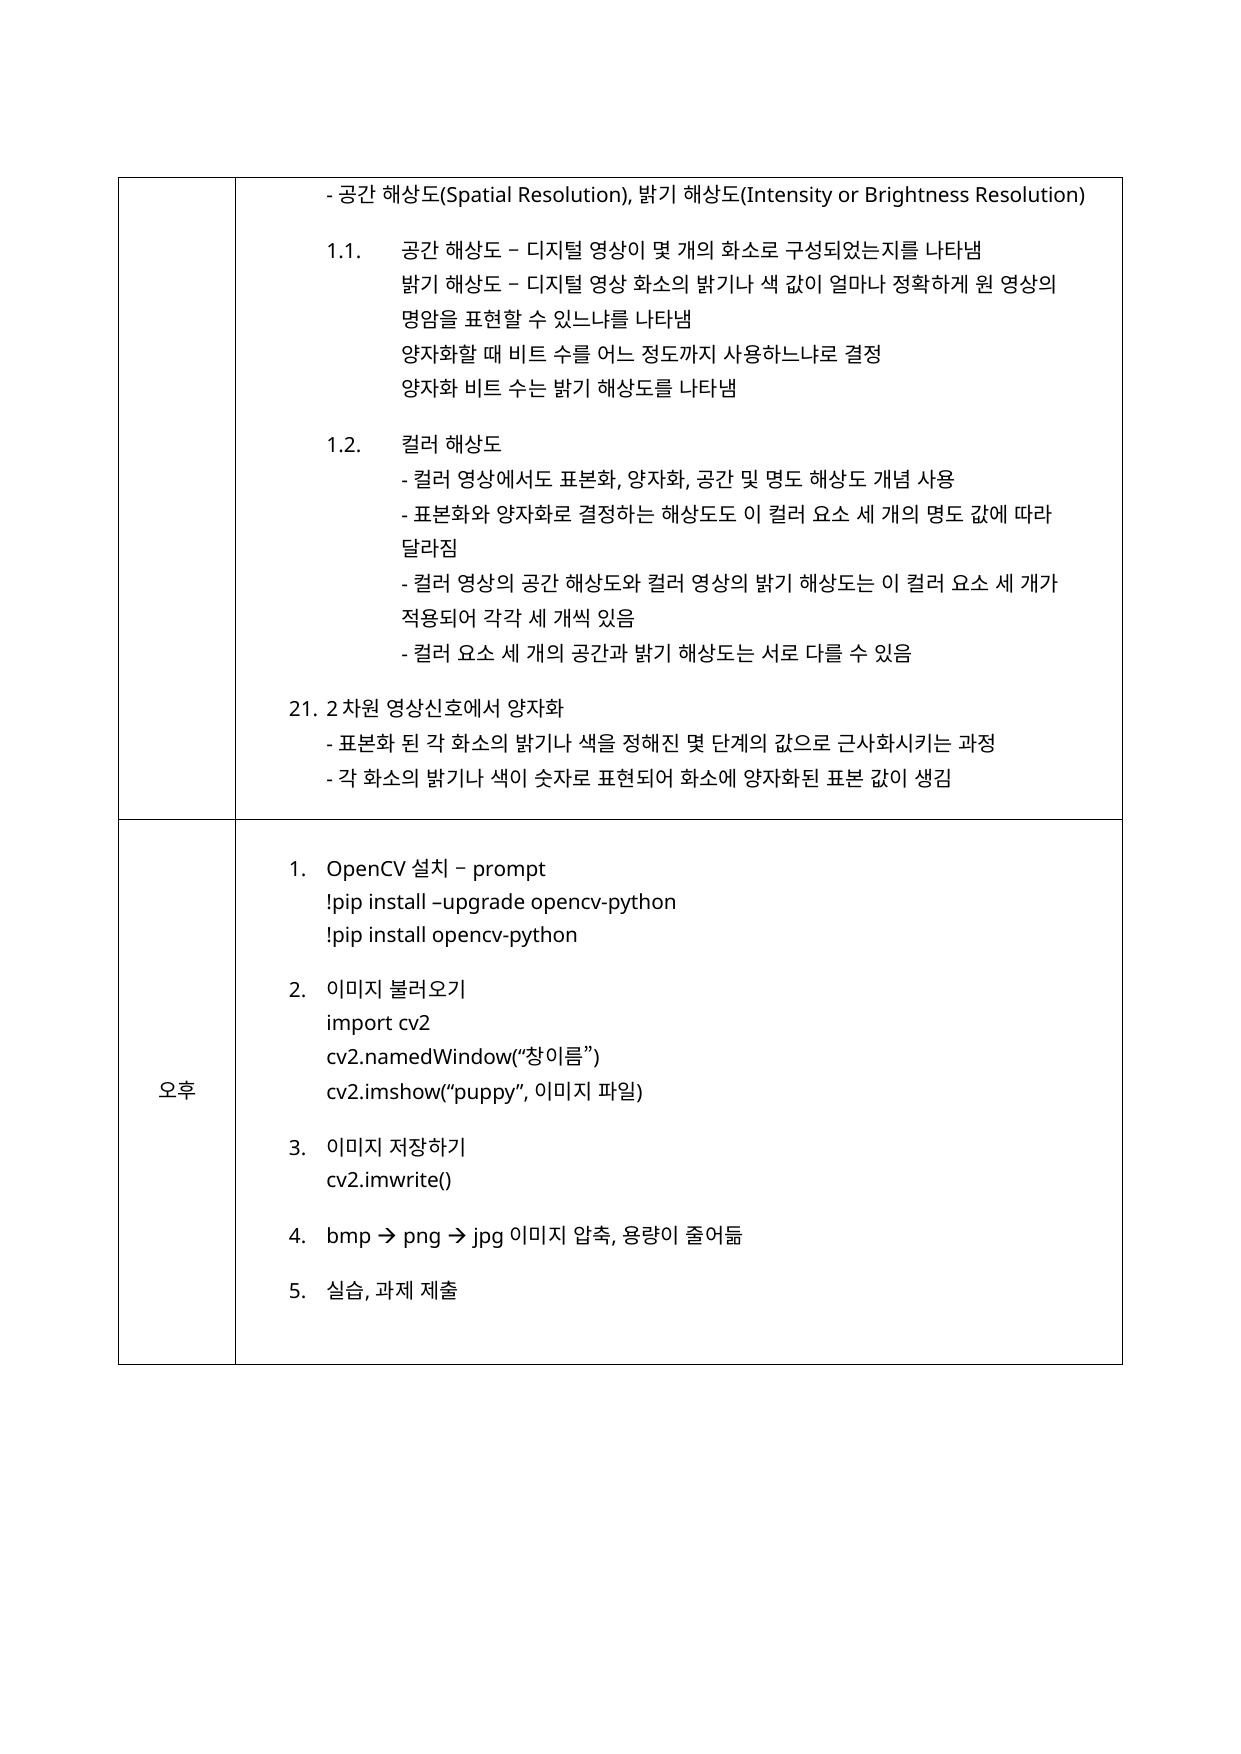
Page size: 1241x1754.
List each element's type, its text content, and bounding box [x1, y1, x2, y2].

table_cell OpenCV 설치 – prompt !pip install –upgrade opencv-python !pip install opencv-python 이미지 불러오기 import cv2 cv2.namedWindow(“창이름”) cv2.imshow(“puppy”, 이미지 파일) 이미지 저장하기 cv2.imwrite() bmp  png  jpg 이미지 압축, 용량이 줄어듦 실습, 과제 제출 [236, 820, 1122, 1364]
table_cell 오후 [119, 820, 235, 1364]
table_cell [119, 178, 235, 819]
table_cell - 공간 해상도(Spatial Resolution), 밝기 해상도(Intensity or Brightness Resolution) 공간 해상도 – 디지털 영상이 몇 개의 화소로 구성되었는지를 나타냄 밝기 해상도 – 디지털 영상 화소의 밝기나 색 값이 얼마나 정확하게 원 영상의 명암을 표현할 수 있느냐를 나타냄 양자화할 때 비트 수를 어느 정도까지 사용하느냐로 결정 양자화 비트 수는 밝기 해상도를 나타냄 컬러 해상도 - 컬러 영상에서도 표본화, 양자화, 공간 및 명도 해상도 개념 사용 - 표본화와 양자화로 결정하는 해상도도 이 컬러 요소 세 개의 명도 값에 따라 달라짐 - 컬러 영상의 공간 해상도와 컬러 영상의 밝기 해상도는 이 컬러 요소 세 개가 적용되어 각각 세 개씩 있음 - 컬러 요소 세 개의 공간과 밝기 해상도는 서로 다를 수 있음 2차원 영상신호에서 양자화 - 표본화 된 각 화소의 밝기나 색을 정해진 몇 단계의 값으로 근사화시키는 과정 - 각 화소의 밝기나 색이 숫자로 표현되어 화소에 양자화된 표본 값이 생김 [236, 178, 1122, 819]
